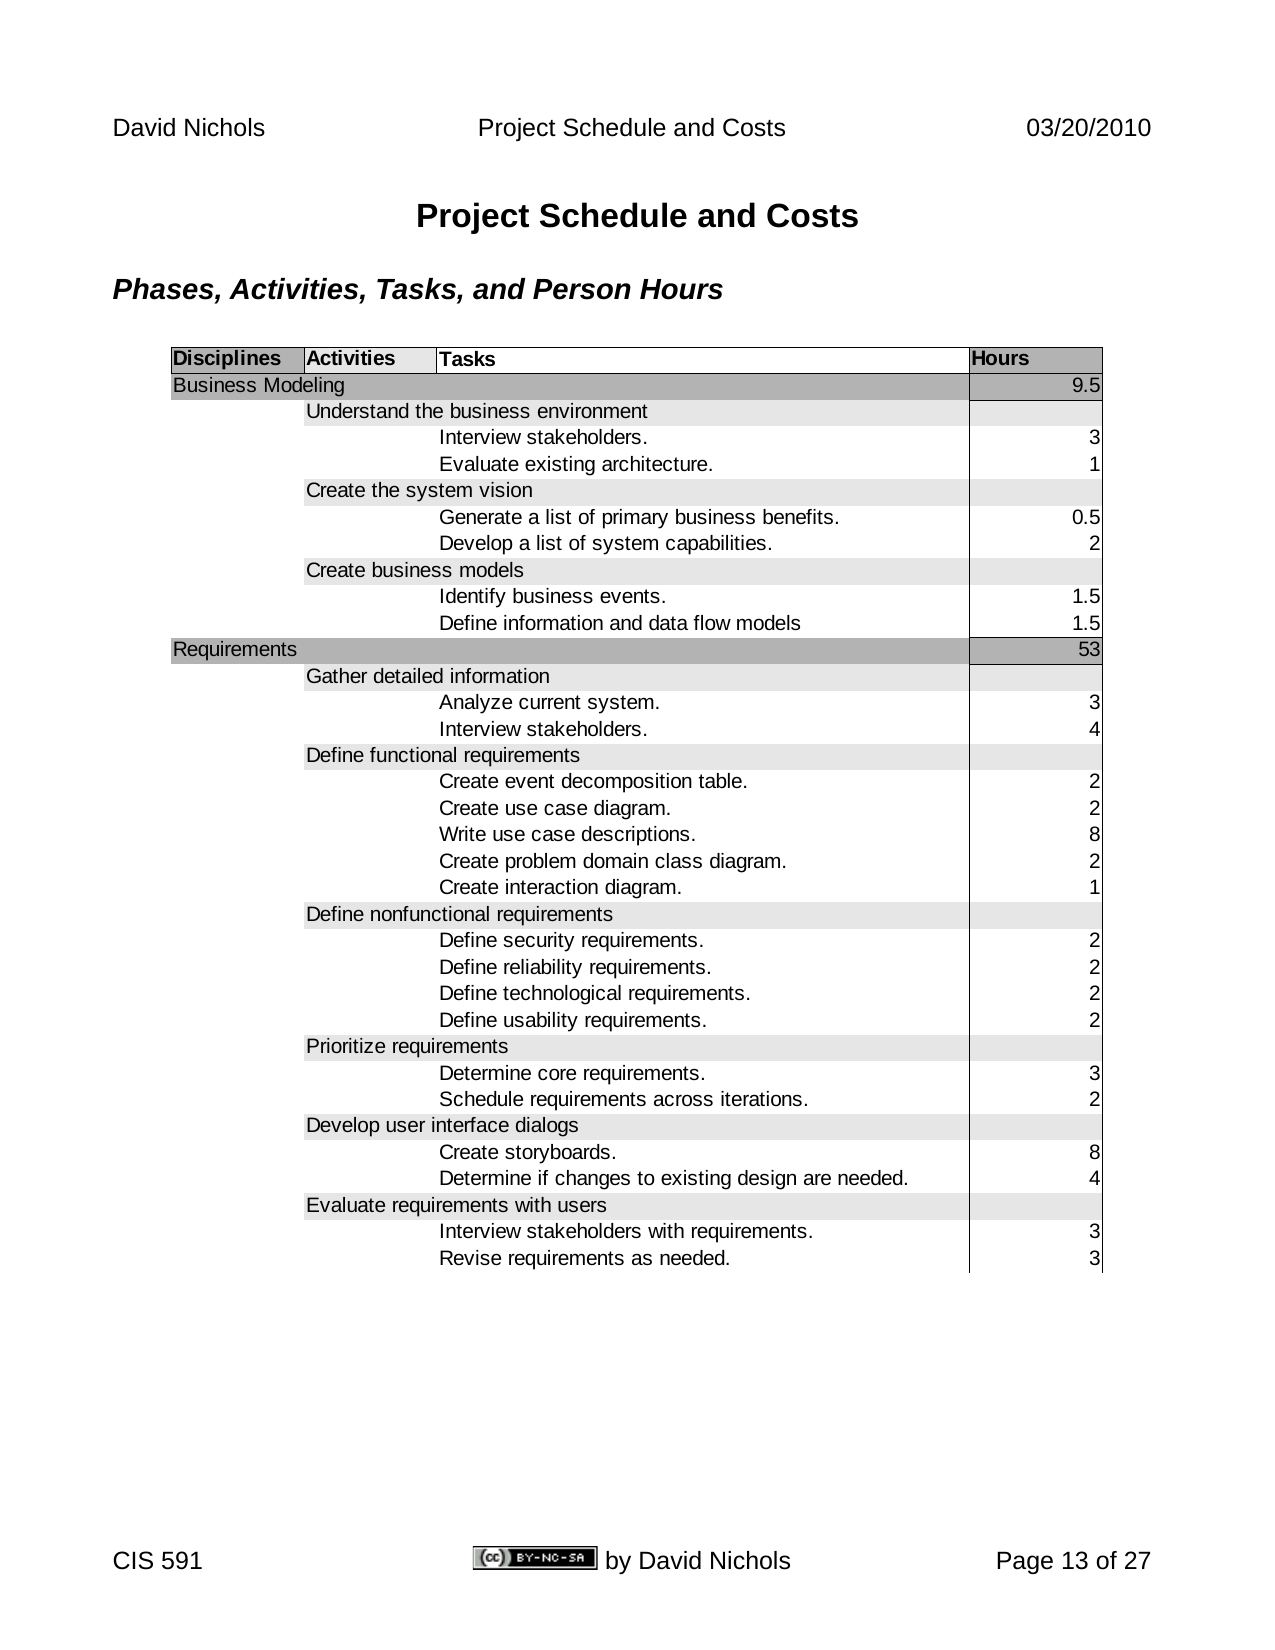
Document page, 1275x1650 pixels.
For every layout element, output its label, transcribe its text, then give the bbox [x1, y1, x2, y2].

subtitle Project Schedule and Costs [112, 196, 1162, 234]
picture [472, 1546, 598, 1570]
subtitle Phases, Activities, Tasks, and Person Hours [112, 272, 1162, 305]
